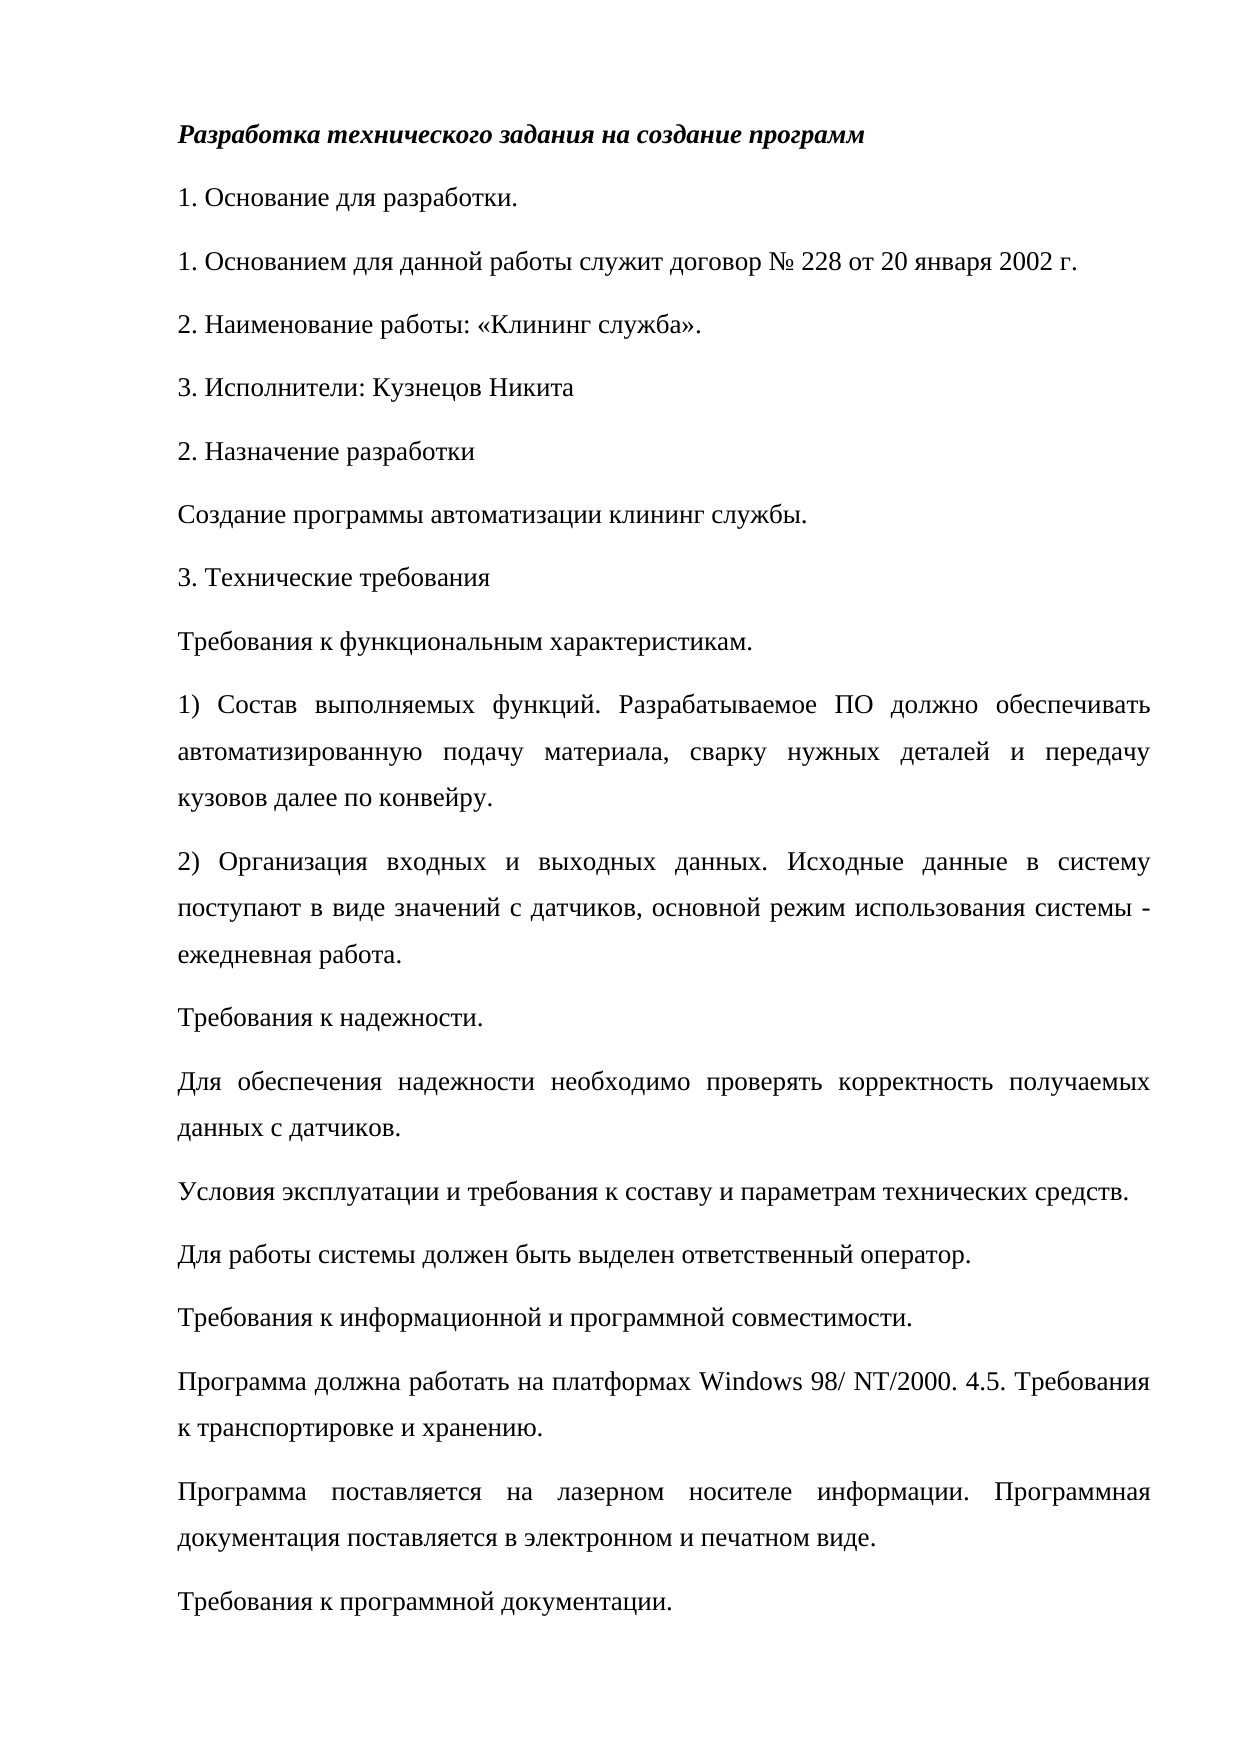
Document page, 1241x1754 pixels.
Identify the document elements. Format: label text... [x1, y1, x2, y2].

text Программа должна работать на платформах Windows 98/ NT/2000. 4.5. Требования к транспортировке и хранению. [177, 1365, 1152, 1443]
text Требования к надежности. [177, 1001, 1152, 1033]
text 3. Исполнители: Кузнецов Никита [177, 371, 1152, 403]
text 3. Технические требования [177, 561, 1152, 593]
text 1. Основание для разработки. [177, 181, 1152, 213]
text 2. Назначение разработки [177, 435, 1152, 466]
text Создание программы автоматизации клининг службы. [177, 498, 1152, 529]
text Требования к программной документации. [177, 1585, 1152, 1616]
text Условия эксплуатации и требования к составу и параметрам технических средств. [177, 1175, 1152, 1206]
text Программа поставляется на лазерном носителе информации. Программная документация поставляется в электронном и печатном виде. [177, 1475, 1152, 1553]
text 1) Состав выполняемых функций. Разрабатываемое ПО должно обеспечивать автоматизированную подачу материала, сварку нужных деталей и передачу кузовов далее по конвейру. [177, 688, 1152, 813]
text Требования к функциональным характеристикам. [177, 625, 1152, 656]
text Для обеспечения надежности необходимо проверять корректность получаемых данных с датчиков. [177, 1065, 1152, 1143]
text Разработка технического задания на создание программ [177, 118, 1152, 149]
text 2) Организация входных и выходных данных. Исходные данные в систему поступают в виде значений с датчиков, основной режим использования системы - ежедневная работа. [177, 845, 1152, 969]
text 1. Основанием для данной работы служит договор № 228 от 20 января 2002 г. [177, 245, 1152, 276]
text Требования к информационной и программной совместимости. [177, 1301, 1152, 1333]
text 2. Наименование работы: «Клининг служба». [177, 308, 1152, 339]
text Для работы системы должен быть выделен ответственный оператор. [177, 1238, 1152, 1269]
